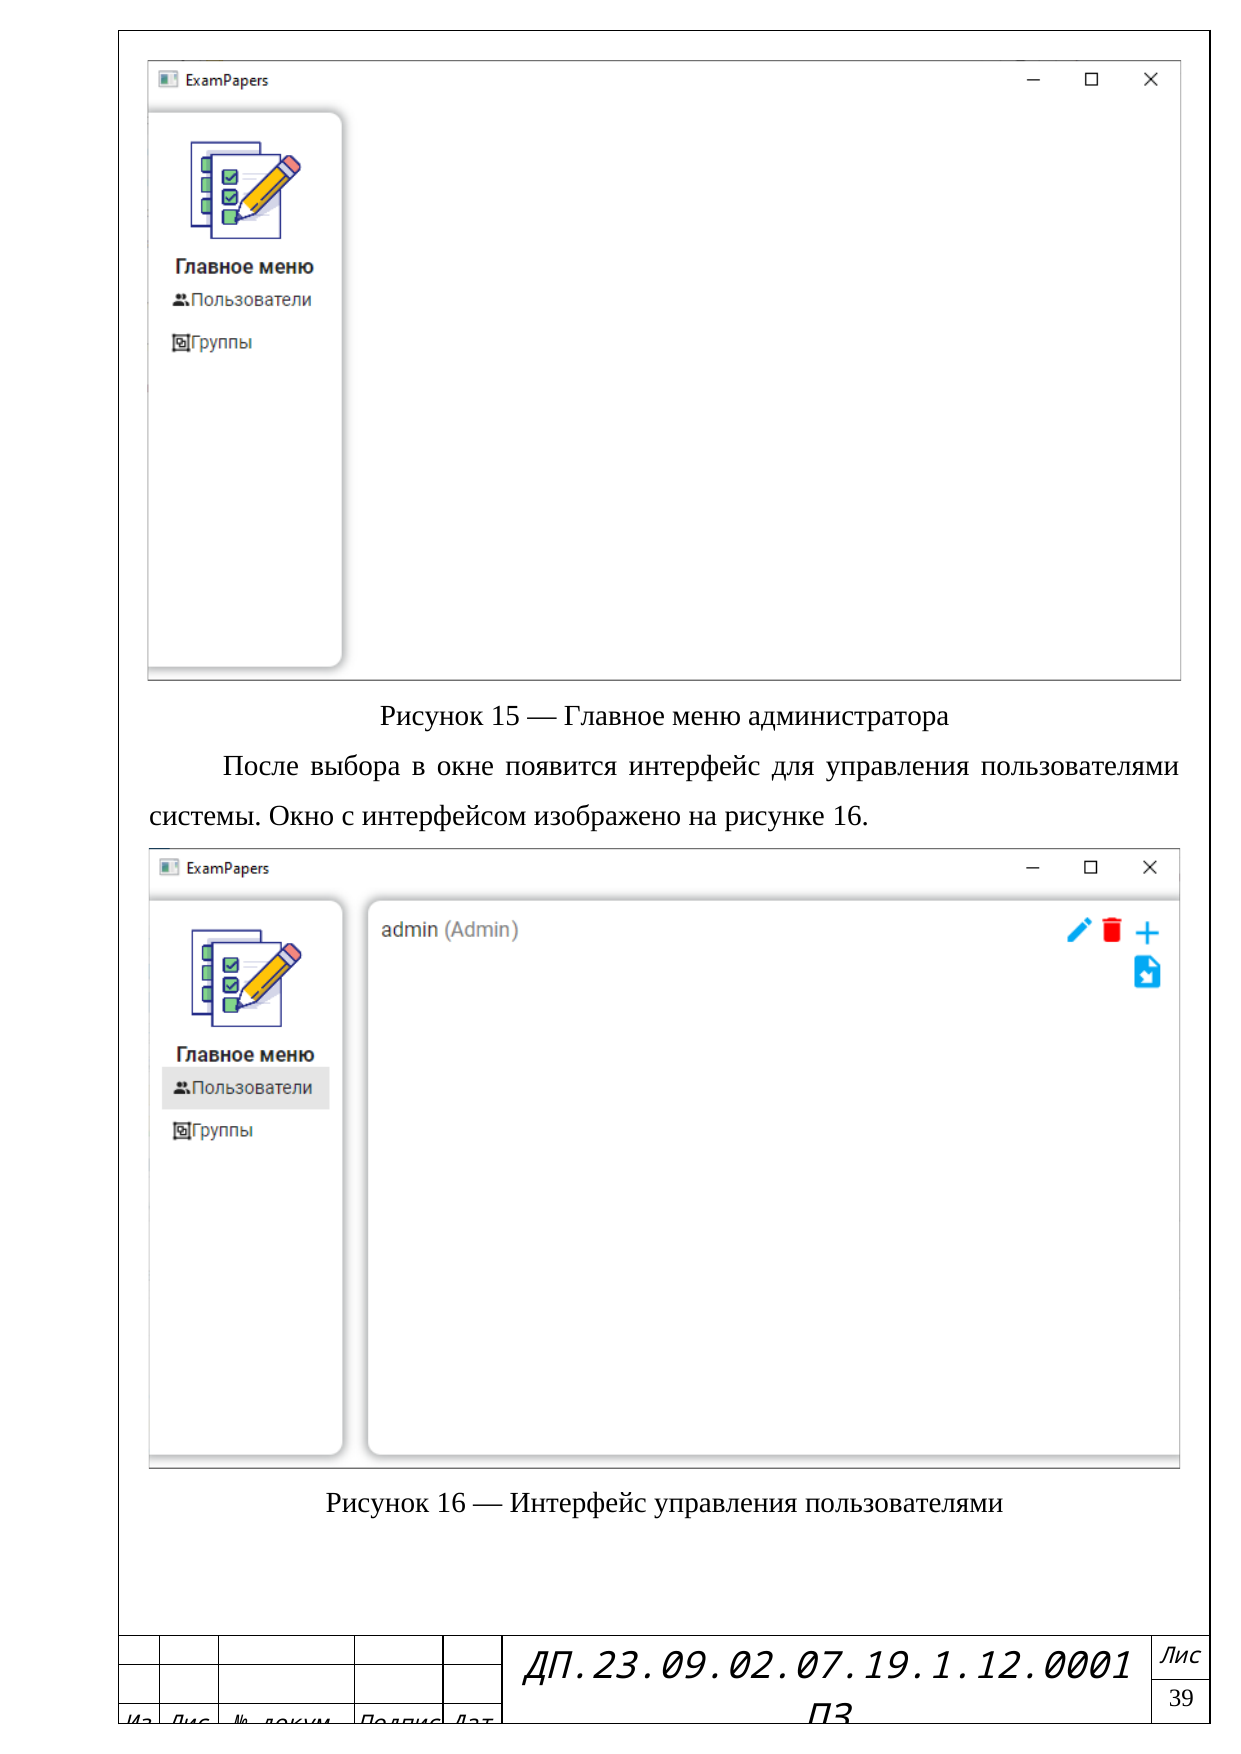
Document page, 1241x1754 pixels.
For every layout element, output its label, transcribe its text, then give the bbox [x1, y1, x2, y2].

picture [147, 60, 1182, 681]
text После выбора в окне появится интерфейс для управления пользователями системы. Окно с интерфейсом изображено на рисунке 16. [149, 681, 1180, 832]
text Рисунок 15 — Главное меню администратора [163, 681, 1166, 731]
picture [148, 848, 1180, 1469]
text Рисунок 16 — Интерфейс управления пользователями [149, 1469, 1180, 1519]
